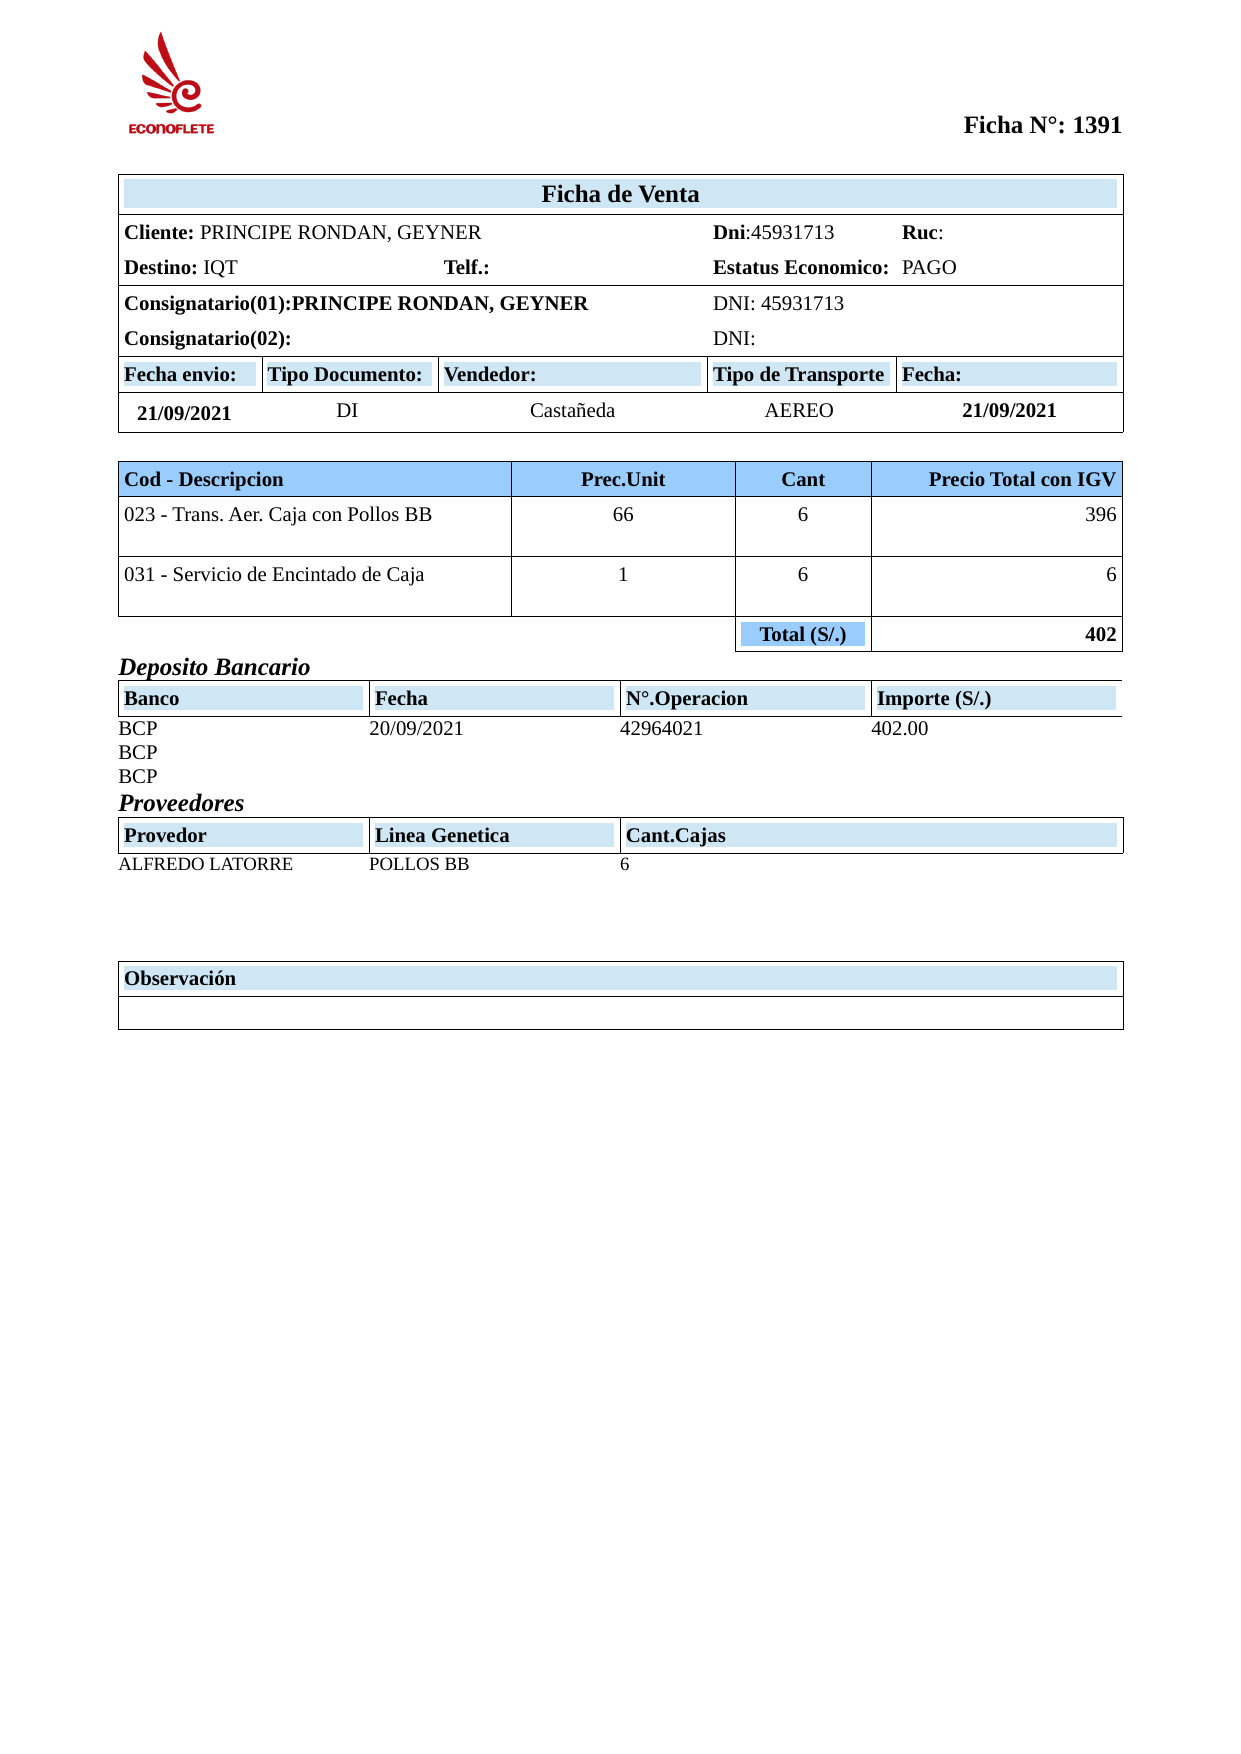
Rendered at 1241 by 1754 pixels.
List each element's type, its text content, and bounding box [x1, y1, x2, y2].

table_cell [369, 764, 620, 788]
table_cell [871, 764, 1122, 788]
table_cell Total (S/.) [736, 617, 871, 651]
table_cell [620, 939, 1123, 961]
table_header Cant [736, 462, 871, 496]
table_cell 6 [620, 854, 1123, 874]
table_cell 21/09/2021 [896, 393, 1123, 432]
table_cell [620, 740, 871, 764]
table_cell 6 [736, 557, 871, 616]
table_cell [118, 939, 369, 961]
table_cell Fecha envio: [119, 357, 262, 392]
table_header Observación [119, 962, 1123, 996]
table_cell 6 [736, 497, 871, 556]
table_cell [369, 896, 620, 917]
table_cell BCP [118, 740, 369, 764]
table_cell Dni:45931713 [707, 215, 896, 249]
table_cell [118, 918, 369, 939]
table_cell PAGO [896, 249, 1123, 285]
table_cell Estatus Economico: [707, 249, 896, 285]
table_cell [118, 617, 511, 651]
table_cell [118, 874, 369, 896]
table_cell Tipo de Transporte [708, 357, 896, 392]
text Proveedores [118, 788, 1122, 817]
table_cell [118, 896, 369, 917]
table_cell 6 [872, 557, 1122, 616]
table_header Importe (S/.) [872, 681, 1122, 716]
table_cell Castañeda [438, 393, 707, 432]
table_cell [369, 918, 620, 939]
table_header Linea Genetica [370, 818, 620, 853]
table_cell BCP [118, 764, 369, 788]
table_cell [620, 764, 871, 788]
table_cell Consignatario(01):PRINCIPE RONDAN, GEYNER [119, 286, 707, 321]
table_cell [511, 617, 735, 651]
table_cell Telf.: [438, 249, 707, 285]
table_cell Ruc: [896, 215, 1123, 249]
table_header Banco [119, 681, 369, 716]
table_cell 20/09/2021 [369, 717, 620, 740]
table_header Prec.Unit [512, 462, 735, 496]
table_cell 66 [512, 497, 735, 556]
table_header Provedor [119, 818, 369, 853]
table_cell Cliente: PRINCIPE RONDAN, GEYNER [119, 215, 707, 249]
table_cell 42964021 [620, 717, 871, 740]
table_cell [620, 896, 1123, 917]
table_cell [119, 997, 1123, 1029]
table_cell 023 - Trans. Aer. Caja con Pollos BB [119, 497, 511, 556]
table_cell BCP [118, 717, 369, 740]
table_cell DNI: 45931713 [707, 286, 1123, 321]
table_header Ficha de Venta [119, 175, 1123, 214]
table_cell [620, 874, 1123, 896]
table_cell POLLOS BB [369, 854, 620, 874]
table_cell Vendedor: [439, 357, 707, 392]
table_cell 1 [512, 557, 735, 616]
table_cell [369, 740, 620, 764]
table_cell Destino: IQT [119, 249, 438, 285]
table_header Fecha [370, 681, 620, 716]
text Deposito Bancario [118, 652, 1122, 680]
table_header Cant.Cajas [621, 818, 1123, 853]
table_header N°.Operacion [621, 681, 871, 716]
table_cell 396 [872, 497, 1122, 556]
table_header Cod - Descripcion [119, 462, 511, 496]
table_cell Fecha: [897, 357, 1123, 392]
table_cell Consignatario(02): [119, 321, 707, 356]
table_cell [369, 874, 620, 896]
table_cell [871, 740, 1122, 764]
table_cell DI [262, 393, 438, 432]
table_cell 031 - Servicio de Encintado de Caja [119, 557, 511, 616]
table_cell AEREO [707, 393, 896, 432]
table_cell [369, 939, 620, 961]
table_header Precio Total con IGV [872, 462, 1122, 496]
table_cell Tipo Documento: [263, 357, 438, 392]
table_cell 21/09/2021 [119, 393, 262, 432]
table_cell ALFREDO LATORRE [118, 854, 369, 874]
table_cell DNI: [707, 321, 1123, 356]
table_cell [620, 918, 1123, 939]
table_cell 402 [872, 617, 1122, 651]
table_cell 402.00 [871, 717, 1122, 740]
picture [118, 31, 225, 134]
